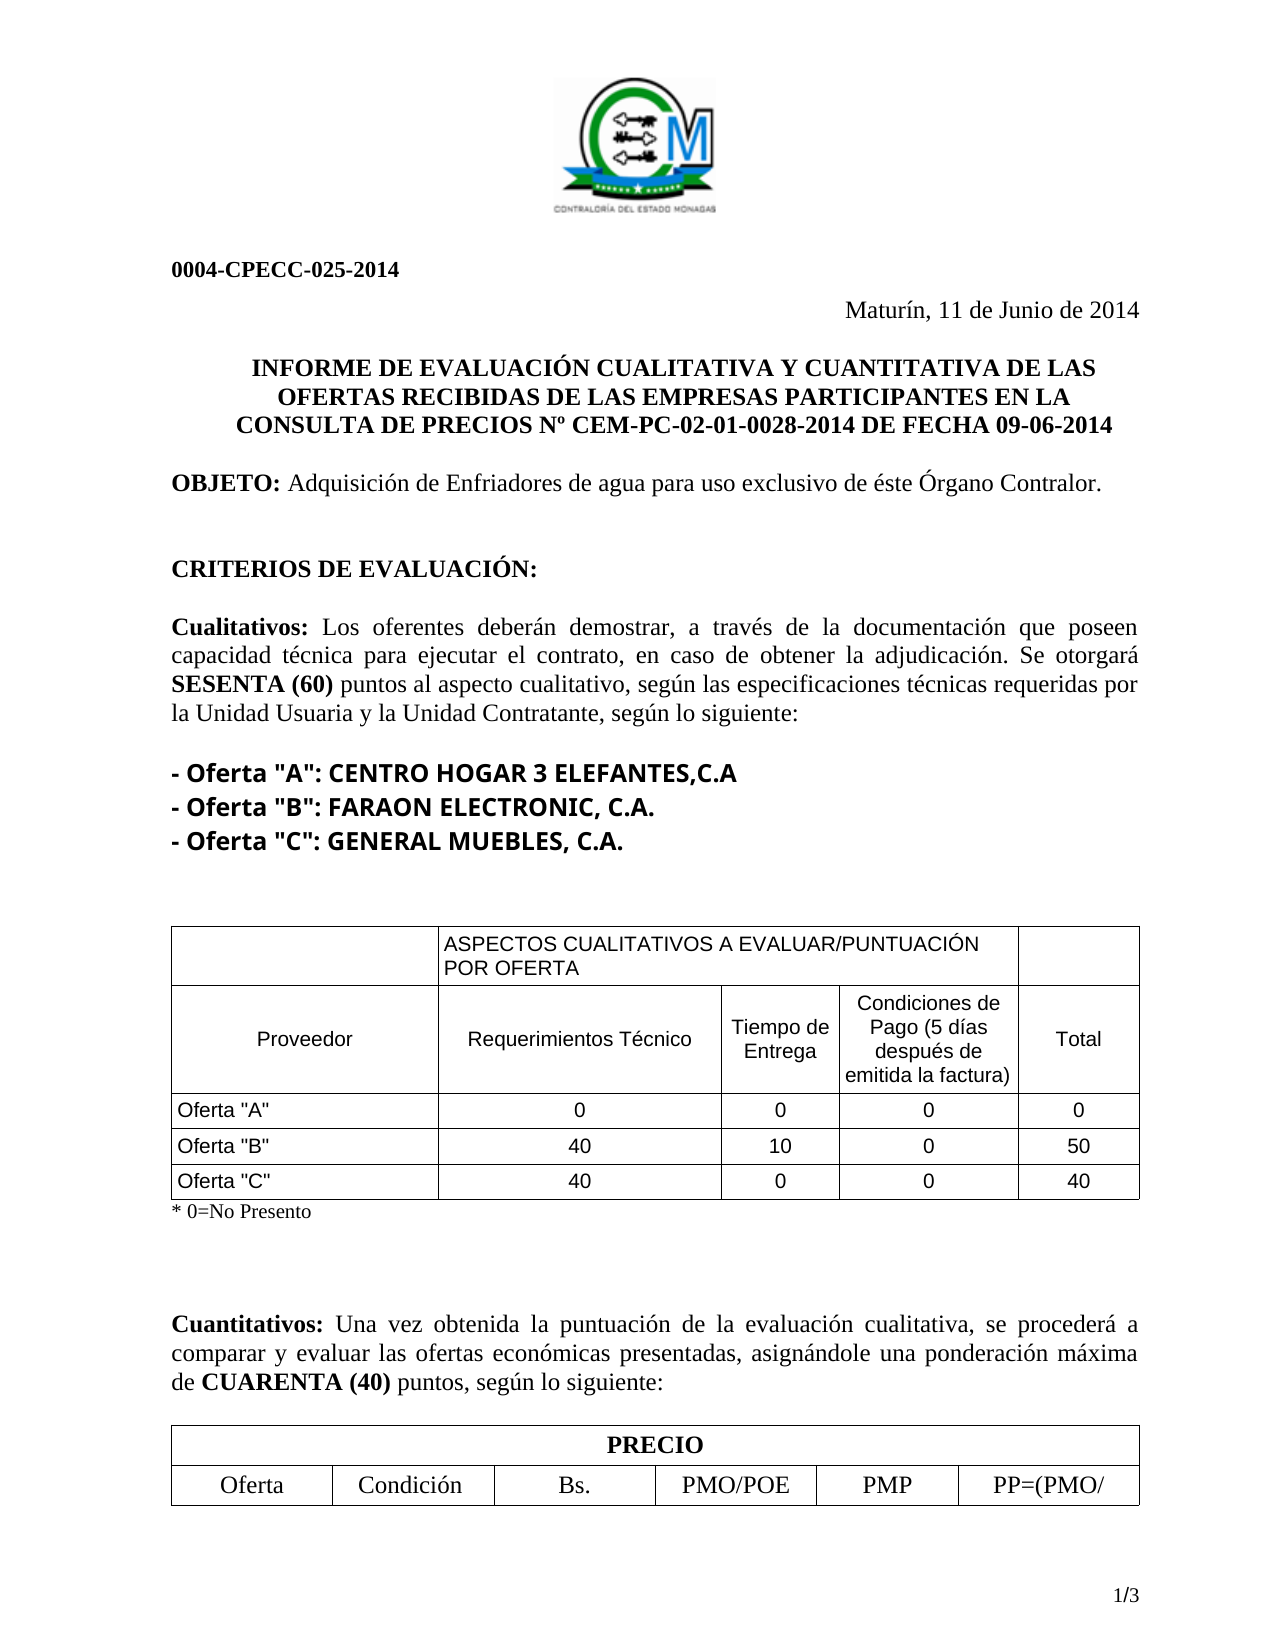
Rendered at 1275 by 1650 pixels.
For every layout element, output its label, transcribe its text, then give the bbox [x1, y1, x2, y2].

table_cell Tiempo de Entrega [722, 986, 839, 1092]
table_cell 0 [840, 1129, 1018, 1163]
text - Oferta "A": CENTRO HOGAR 3 ELEFANTES,C.A - Oferta "B": FARAON ELECTRONIC, C.A. - Oferta "C": GENERAL MUEBLES, C.A. [171, 755, 1139, 892]
text Cualitativos: Los oferentes deberán demostrar, a través de la documentación que poseen capacidad técnica para ejecutar el contrato, en caso de obtener la adjudicación. Se otorgará SESENTA (60) puntos al aspecto cualitativo, según las especificaciones técnicas requeridas por la Unidad Usuaria y la Unidad Contratante, según lo siguiente: [171, 612, 1139, 727]
table_cell 50 [1019, 1129, 1139, 1163]
table_cell 0 [722, 1094, 839, 1128]
table_header [172, 927, 438, 985]
table_cell PP=(PMO/ [959, 1466, 1139, 1505]
table_cell 40 [1019, 1165, 1139, 1199]
table_cell 0 [840, 1094, 1018, 1128]
table_cell PMP [817, 1466, 958, 1505]
table_header ASPECTOS CUALITATIVOS A EVALUAR/PUNTUACIÓN POR OFERTA [439, 927, 1018, 985]
table_cell PMO/POE [656, 1466, 816, 1505]
text INFORME DE EVALUACIÓN CUALITATIVA Y CUANTITATIVA DE LAS OFERTAS RECIBIDAS DE LAS EMPRESAS PARTICIPANTES EN LA CONSULTA DE PRECIOS Nº CEM-PC-02-01-0028-2014 DE FECHA 09-06-2014 [209, 353, 1139, 439]
table_cell 0 [439, 1094, 721, 1128]
table_cell 0 [1019, 1094, 1139, 1128]
text 0004-CPECC-025-2014 [171, 257, 1139, 283]
table_cell Bs. [495, 1466, 655, 1505]
text * 0=No Presento [171, 1200, 1139, 1223]
table_header PRECIO [172, 1426, 1139, 1465]
table_cell Oferta "B" [172, 1129, 438, 1163]
table_cell Proveedor [172, 986, 438, 1092]
table_cell Oferta [172, 1466, 332, 1505]
table_cell Condición [333, 1466, 494, 1505]
table_cell 40 [439, 1129, 721, 1163]
table_cell Requerimientos Técnico [439, 986, 721, 1092]
picture [551, 75, 719, 216]
text OBJETO: Adquisición de Enfriadores de agua para uso exclusivo de éste Órgano Contralor. [171, 468, 1139, 497]
text Maturín, 11 de Junio de 2014 [171, 295, 1139, 324]
table_cell Condiciones de Pago (5 días después de emitida la factura) [840, 986, 1018, 1092]
table_cell Oferta "A" [172, 1094, 438, 1128]
table_cell 40 [439, 1165, 721, 1199]
text Cuantitativos: Una vez obtenida la puntuación de la evaluación cualitativa, se procederá a comparar y evaluar las ofertas económicas presentadas, asignándole una ponderación máxima de CUARENTA (40) puntos, según lo siguiente: [171, 1309, 1139, 1396]
table_cell 10 [722, 1129, 839, 1163]
table_cell 0 [840, 1165, 1018, 1199]
table_cell 0 [722, 1165, 839, 1199]
text CRITERIOS DE EVALUACIÓN: [171, 554, 1139, 583]
table_cell Total [1019, 986, 1139, 1092]
table_cell Oferta "C" [172, 1165, 438, 1199]
table_header [1019, 927, 1139, 985]
